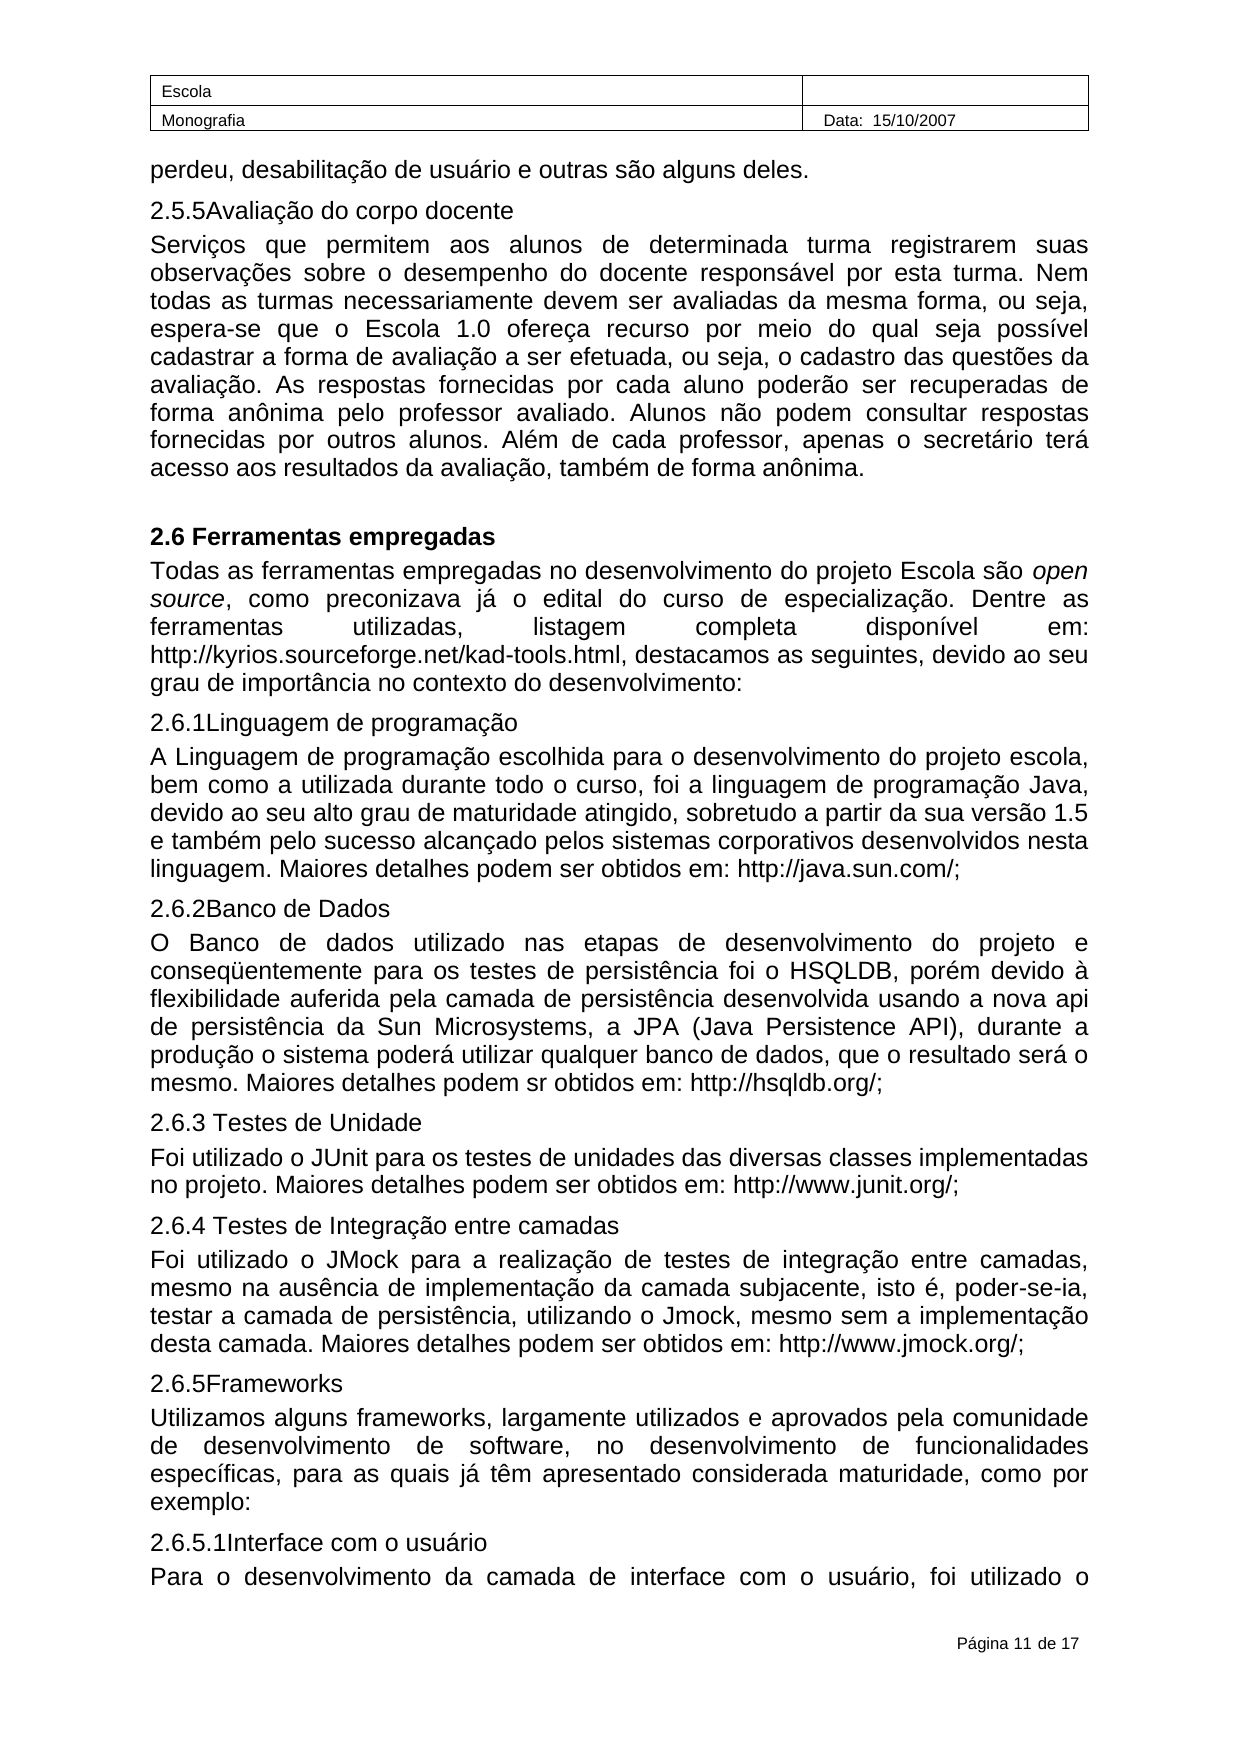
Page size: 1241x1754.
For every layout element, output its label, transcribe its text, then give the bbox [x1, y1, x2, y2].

subtitle Avaliação do corpo docente [150, 197, 1090, 224]
text Foi utilizado o JUnit para os testes de unidades das diversas classes implementadas no projeto. Maiores detalhes podem ser obtidos em: http://www.junit.org/; [150, 1143, 1090, 1199]
text Serviços que permitem aos alunos de determinada turma registrarem suas observações sobre o desempenho do docente responsável por esta turma. Nem todas as turmas necessariamente devem ser avaliadas da mesma forma, ou seja, espera-se que o Escola 1.0 ofereça recurso por meio do qual seja possível cadastrar a forma de avaliação a ser efetuada, ou seja, o cadastro das questões da avaliação. As respostas fornecidas por cada aluno poderão ser recuperadas de forma anônima pelo professor avaliado. Alunos não podem consultar respostas fornecidas por outros alunos. Além de cada professor, apenas o secretário terá acesso aos resultados da avaliação, também de forma anônima. [150, 231, 1090, 482]
text Todas as ferramentas empregadas no desenvolvimento do projeto Escola são open source, como preconizava já o edital do curso de especialização. Dentre as ferramentas utilizadas, listagem completa disponível em: http://kyrios.sourceforge.net/kad-tools.html, destacamos as seguintes, devido ao seu grau de importância no contexto do desenvolvimento: [150, 557, 1090, 696]
subtitle Frameworks [150, 1370, 1090, 1398]
subtitle Banco de Dados [150, 895, 1090, 923]
subtitle Testes de Unidade [150, 1109, 1090, 1137]
text Para o desenvolvimento da camada de interface com o usuário, foi utilizado o [150, 1562, 1090, 1590]
subtitle Testes de Integração entre camadas [150, 1212, 1090, 1239]
text Utilizamos alguns frameworks, largamente utilizados e aprovados pela comunidade de desenvolvimento de software, no desenvolvimento de funcionalidades específicas, para as quais já têm apresentado considerada maturidade, como por exemplo: [150, 1404, 1090, 1516]
text Foi utilizado o JMock para a realização de testes de integração entre camadas, mesmo na ausência de implementação da camada subjacente, isto é, poder-se-ia, testar a camada de persistência, utilizando o Jmock, mesmo sem a implementação desta camada. Maiores detalhes podem ser obtidos em: http://www.jmock.org/; [150, 1246, 1090, 1357]
subtitle Linguagem de programação [150, 709, 1090, 737]
subtitle Interface com o usuário [150, 1528, 1090, 1556]
text perdeu, desabilitação de usuário e outras são alguns deles. [150, 156, 1090, 184]
subtitle Ferramentas empregadas [150, 522, 1090, 550]
text O Banco de dados utilizado nas etapas de desenvolvimento do projeto e conseqüentemente para os testes de persistência foi o HSQLDB, porém devido à flexibilidade auferida pela camada de persistência desenvolvida usando a nova api de persistência da Sun Microsystems, a JPA (Java Persistence API), durante a produção o sistema poderá utilizar qualquer banco de dados, que o resultado será o mesmo. Maiores detalhes podem sr obtidos em: http://hsqldb.org/; [150, 929, 1090, 1097]
text A Linguagem de programação escolhida para o desenvolvimento do projeto escola, bem como a utilizada durante todo o curso, foi a linguagem de programação Java, devido ao seu alto grau de maturidade atingido, sobretudo a partir da sua versão 1.5 e também pelo sucesso alcançado pelos sistemas corporativos desenvolvidos nesta linguagem. Maiores detalhes podem ser obtidos em: http://java.sun.com/; [150, 743, 1090, 882]
